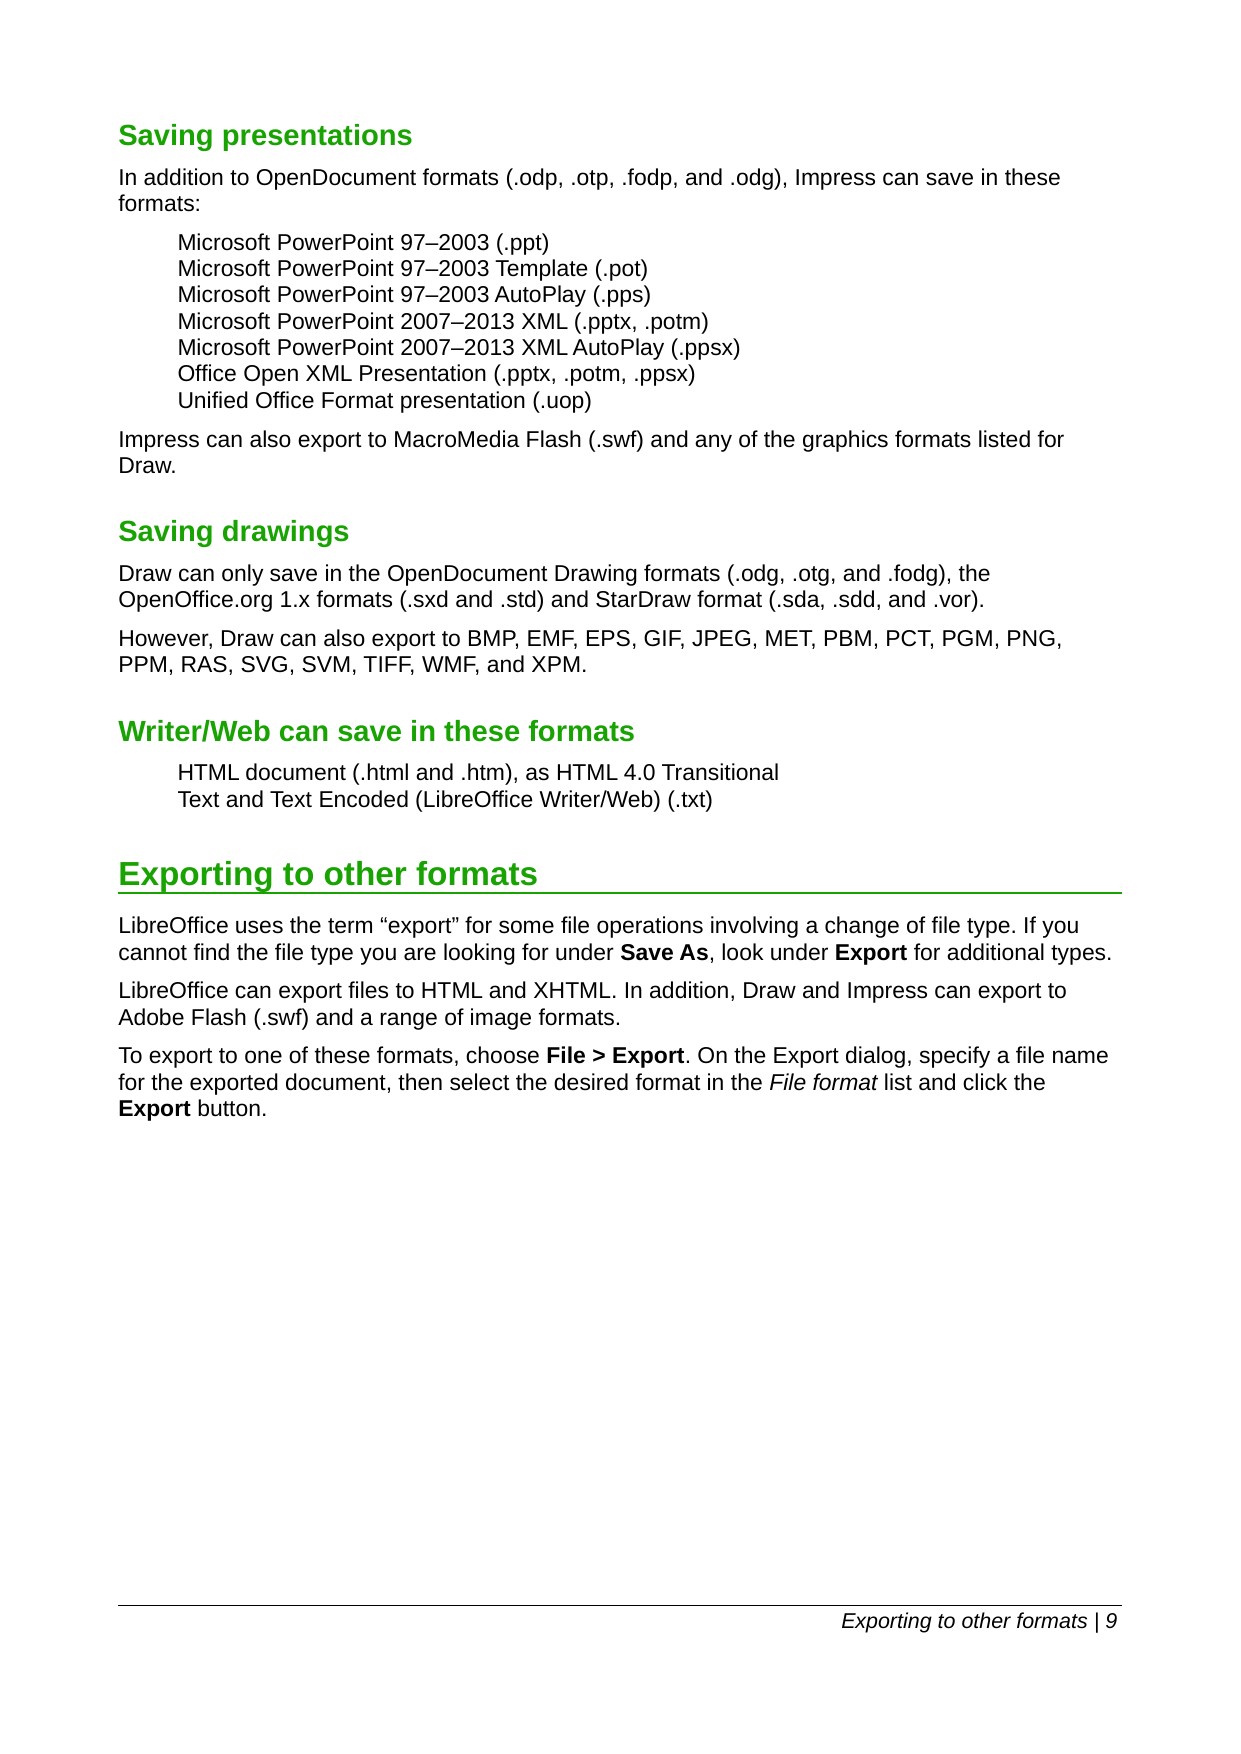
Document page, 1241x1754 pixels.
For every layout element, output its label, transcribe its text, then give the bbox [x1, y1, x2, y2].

subtitle Writer/Web can save in these formats [118, 714, 1122, 747]
text Microsoft PowerPoint 97–2003 (.ppt) Microsoft PowerPoint 97–2003 Template (.pot) Microsoft PowerPoint 97–2003 AutoPlay (.pps) Microsoft PowerPoint 2007–2013 XML (.pptx, .potm) Microsoft PowerPoint 2007–2013 XML AutoPlay (.ppsx) Office Open XML Presentation (.pptx, .potm, .ppsx) Unified Office Format presentation (.uop) [177, 229, 1122, 413]
text To export to one of these formats, choose File > Export. On the Export dialog, specify a file name for the exported document, then select the desired format in the File format list and click the Export button. [118, 1042, 1122, 1122]
subtitle Saving drawings [118, 514, 1122, 548]
text Draw can only save in the OpenDocument Drawing formats (.odg, .otg, and .fodg), the OpenOffice.org 1.x formats (.sxd and .std) and StarDraw format (.sda, .sdd, and .vor). [118, 560, 1122, 612]
subtitle Saving presentations [118, 118, 1122, 152]
text LibreOffice uses the term “export” for some file operations involving a change of file type. If you cannot find the file type you are looking for under Save As, look under Export for additional types. [118, 912, 1122, 965]
text However, Draw can also export to BMP, EMF, EPS, GIF, JPEG, MET, PBM, PCT, PGM, PNG, PPM, RAS, SVG, SVM, TIFF, WMF, and XPM. [118, 625, 1122, 678]
text HTML document (.html and .htm), as HTML 4.0 Transitional Text and Text Encoded (LibreOffice Writer/Web) (.txt) [177, 759, 1122, 812]
subtitle Exporting to other formats [118, 854, 1122, 892]
text LibreOffice can export files to HTML and XHTML. In addition, Draw and Impress can export to Adobe Flash (.swf) and a range of image formats. [118, 977, 1122, 1030]
list In addition to OpenDocument formats (.odp, .otp, .fodp, and .odg), Impress can save in these formats: [118, 163, 1122, 216]
text Impress can also export to MacroMedia Flash (.swf) and any of the graphics formats listed for Draw. [118, 426, 1122, 478]
